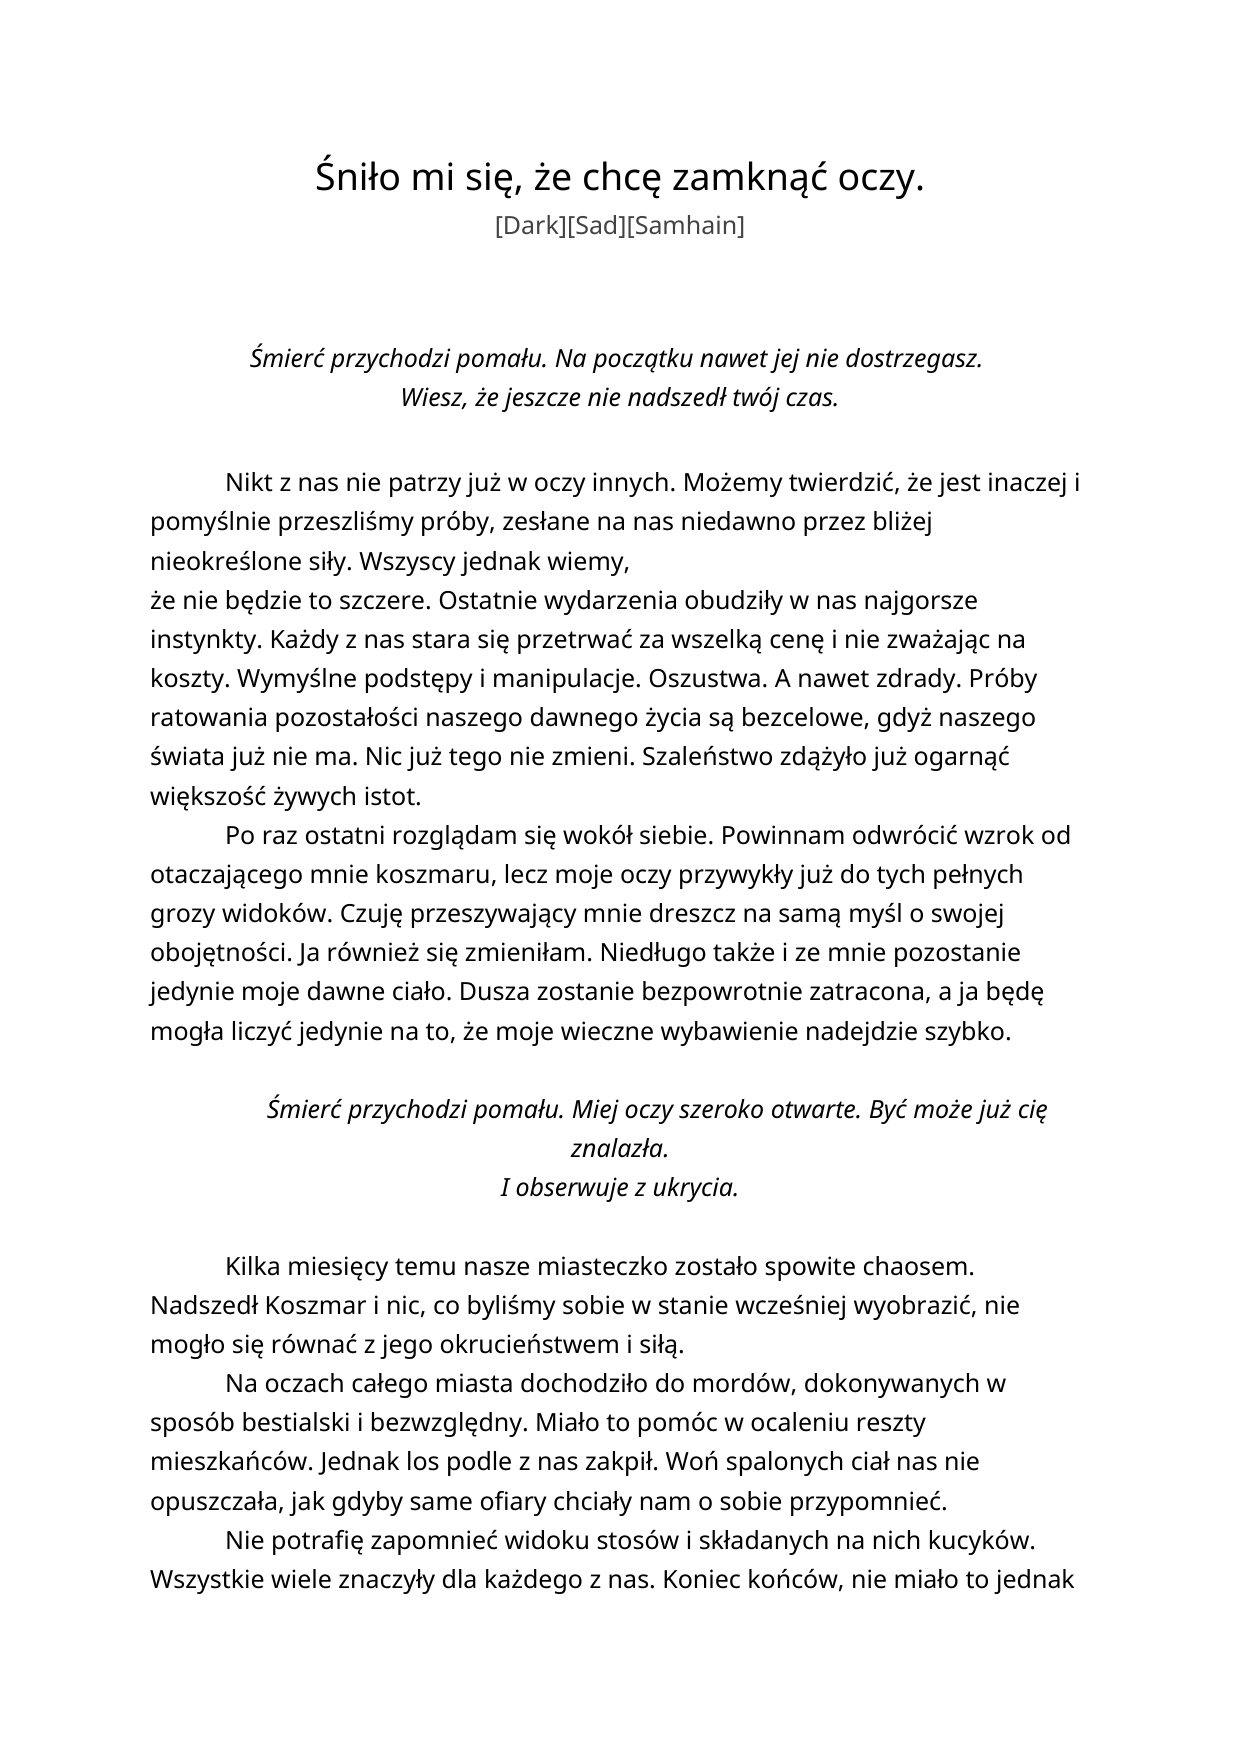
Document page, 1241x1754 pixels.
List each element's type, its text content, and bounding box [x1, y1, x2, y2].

text Śmierć przychodzi pomału. Na początku nawet jej nie dostrzegasz. Wiesz, że jeszcze nie nadszedł twój czas. [150, 341, 1090, 414]
text Śmierć przychodzi pomału. Miej oczy szeroko otwarte. Być może już cię znalazła. I obserwuje z ukrycia. [150, 1091, 1090, 1204]
text Nikt z nas nie patrzy już w oczy innych. Możemy twierdzić, że jest inaczej i pomyślnie przeszliśmy próby, zesłane na nas niedawno przez bliżej nieokreślone siły. Wszyscy jednak wiemy, że nie będzie to szczere. Ostatnie wydarzenia obudziły w nas najgorsze instynkty. Każdy z nas stara się przetrwać za wszelką cenę i nie zważając na koszty. Wymyślne podstępy i manipulacje. Oszustwa. A nawet zdrady. Próby ratowania pozostałości naszego dawnego życia są bezcelowe, gdyż naszego świata już nie ma. Nic już tego nie zmieni. Szaleństwo zdążyło już ogarnąć większość żywych istot. [150, 465, 1090, 812]
text Po raz ostatni rozglądam się wokół siebie. Powinnam odwrócić wzrok od otaczającego mnie koszmaru, lecz moje oczy przywykły już do tych pełnych grozy widoków. Czuję przeszywający mnie dreszcz na samą myśl o swojej obojętności. Ja również się zmieniłam. Niedługo także i ze mnie pozostanie jedynie moje dawne ciało. Dusza zostanie bezpowrotnie zatracona, a ja będę mogła liczyć jedynie na to, że moje wieczne wybawienie nadejdzie szybko. [150, 817, 1090, 1047]
text Na oczach całego miasta dochodziło do mordów, dokonywanych w sposób bestialski i bezwzględny. Miało to pomóc w ocaleniu reszty mieszkańców. Jednak los podle z nas zakpił. Woń spalonych ciał nas nie opuszczała, jak gdyby same ofiary chciały nam o sobie przypomnieć. [150, 1366, 1090, 1517]
text Nie potrafię zapomnieć widoku stosów i składanych na nich kucyków. Wszystkie wiele znaczyły dla każdego z nas. Koniec końców, nie miało to jednak [150, 1522, 1090, 1596]
subtitle [Dark][Sad][Samhain] [150, 207, 1090, 241]
title Śniło mi się, że chcę zamknąć oczy. [150, 150, 1090, 201]
text Kilka miesięcy temu nasze miasteczko zostało spowite chaosem. Nadszedł Koszmar i nic, co byliśmy sobie w stanie wcześniej wyobrazić, nie mogło się równać z jego okrucieństwem i siłą. [150, 1248, 1090, 1361]
